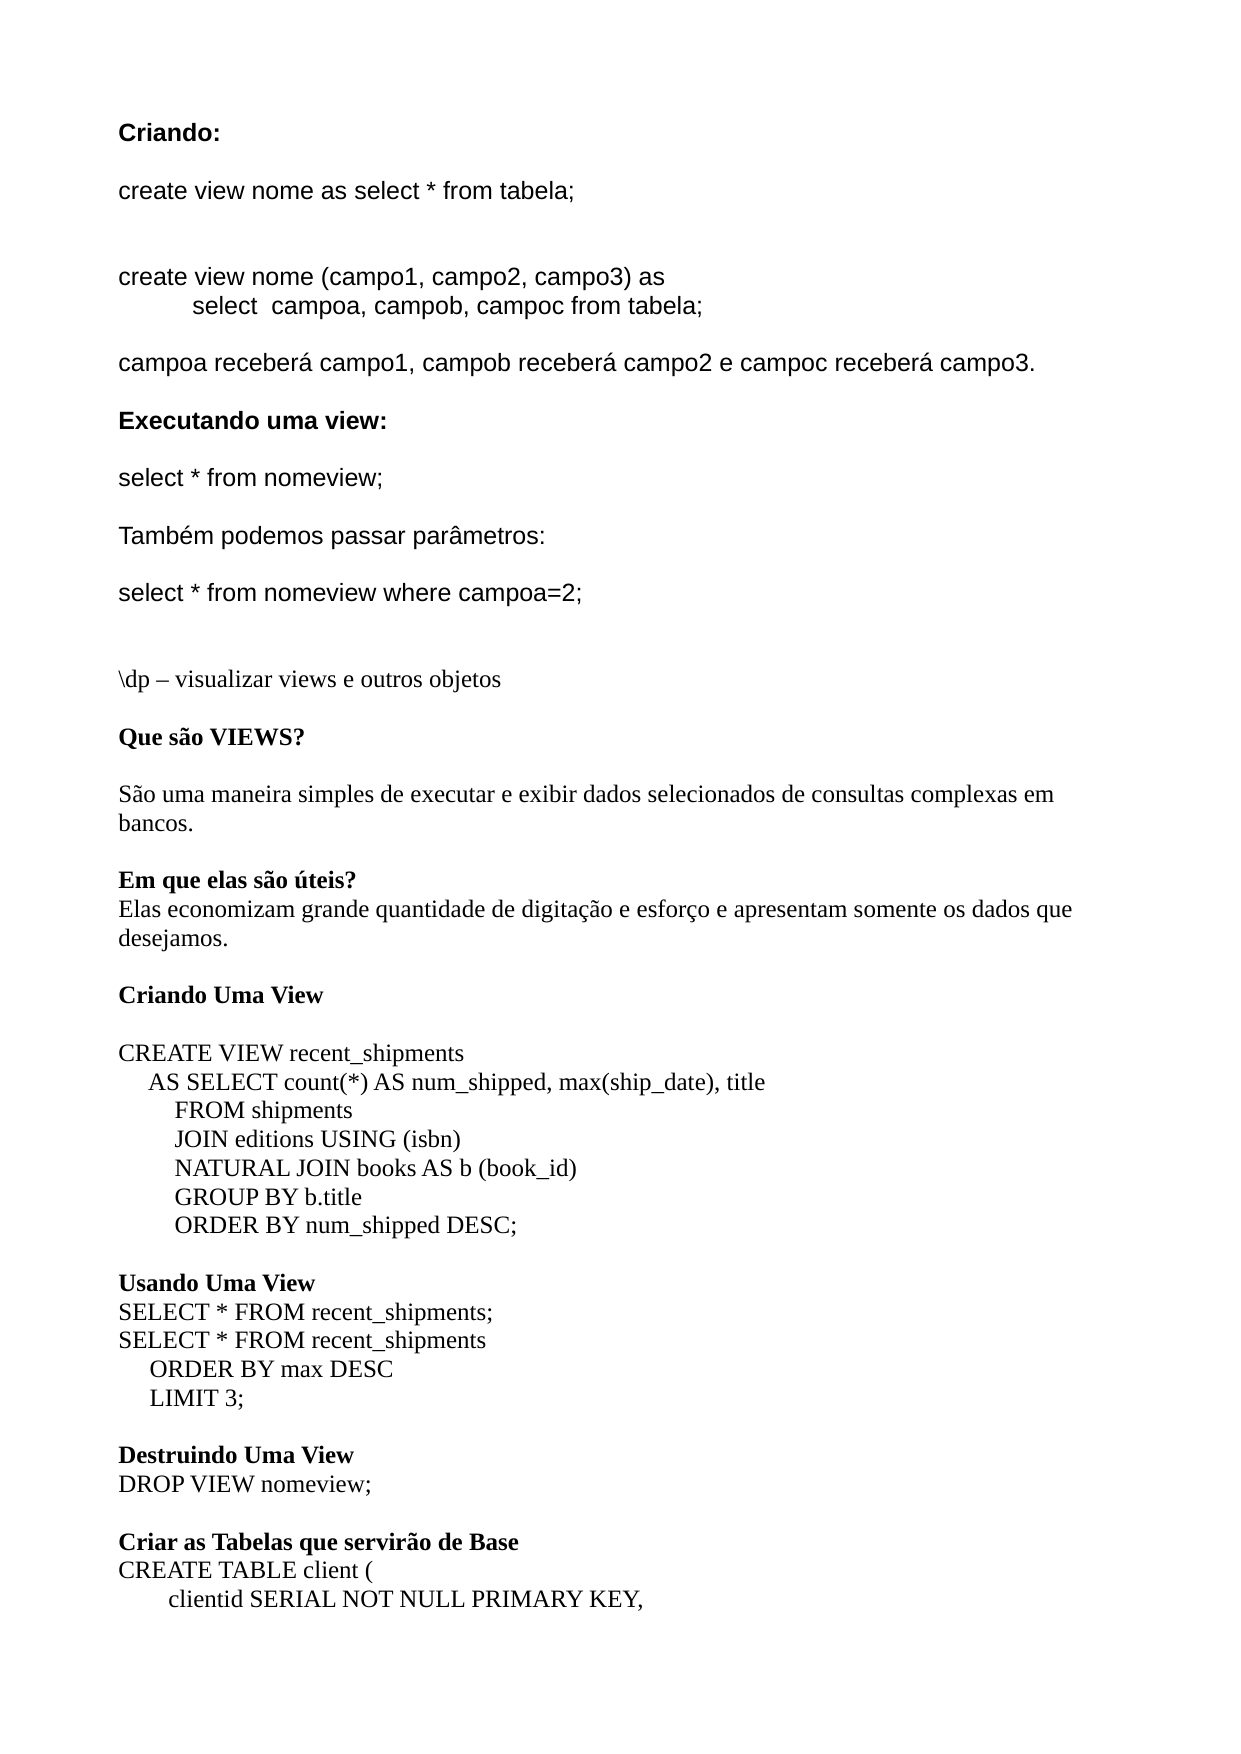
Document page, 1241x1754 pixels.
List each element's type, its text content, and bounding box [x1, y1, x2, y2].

text CREATE TABLE client ( [118, 1556, 1122, 1584]
text LIMIT 3; [118, 1383, 1122, 1412]
text Usando Uma View [118, 1268, 1122, 1297]
text select campoa, campob, campoc from tabela; [118, 291, 1122, 319]
text \dp – visualizar views e outros objetos [118, 664, 1122, 693]
text ORDER BY num_shipped DESC; [118, 1211, 1122, 1239]
text AS SELECT count(*) AS num_shipped, max(ship_date), title [118, 1067, 1122, 1096]
text DROP VIEW nomeview; [118, 1469, 1122, 1498]
text Também podemos passar parâmetros: [118, 521, 1122, 549]
text campoa receberá campo1, campob receberá campo2 e campoc receberá campo3. [118, 348, 1122, 377]
text NATURAL JOIN books AS b (book_id) [118, 1153, 1122, 1182]
text SELECT * FROM recent_shipments; [118, 1297, 1122, 1326]
text create view nome (campo1, campo2, campo3) as [118, 262, 1122, 291]
text Criando Uma View [118, 981, 1122, 1009]
text CREATE VIEW recent_shipments [118, 1038, 1122, 1067]
text SELECT * FROM recent_shipments [118, 1326, 1122, 1354]
text GROUP BY b.title [118, 1182, 1122, 1211]
text Criar as Tabelas que servirão de Base [118, 1527, 1122, 1556]
text ORDER BY max DESC [118, 1354, 1122, 1383]
text São uma maneira simples de executar e exibir dados selecionados de consultas complexas em bancos. [118, 779, 1122, 837]
text JOIN editions USING (isbn) [118, 1124, 1122, 1153]
text create view nome as select * from tabela; [118, 176, 1122, 204]
text Criando: [118, 118, 1122, 147]
text Que são VIEWS? [118, 722, 1122, 751]
text select * from nomeview where campoa=2; [118, 578, 1122, 607]
text FROM shipments [118, 1096, 1122, 1124]
text Destruindo Uma View [118, 1441, 1122, 1469]
text select * from nomeview; [118, 463, 1122, 492]
text Em que elas são úteis? [118, 866, 1122, 894]
text Executando uma view: [118, 406, 1122, 434]
text Elas economizam grande quantidade de digitação e esforço e apresentam somente os dados que desejamos. [118, 894, 1122, 952]
text clientid SERIAL NOT NULL PRIMARY KEY, [118, 1584, 1122, 1613]
